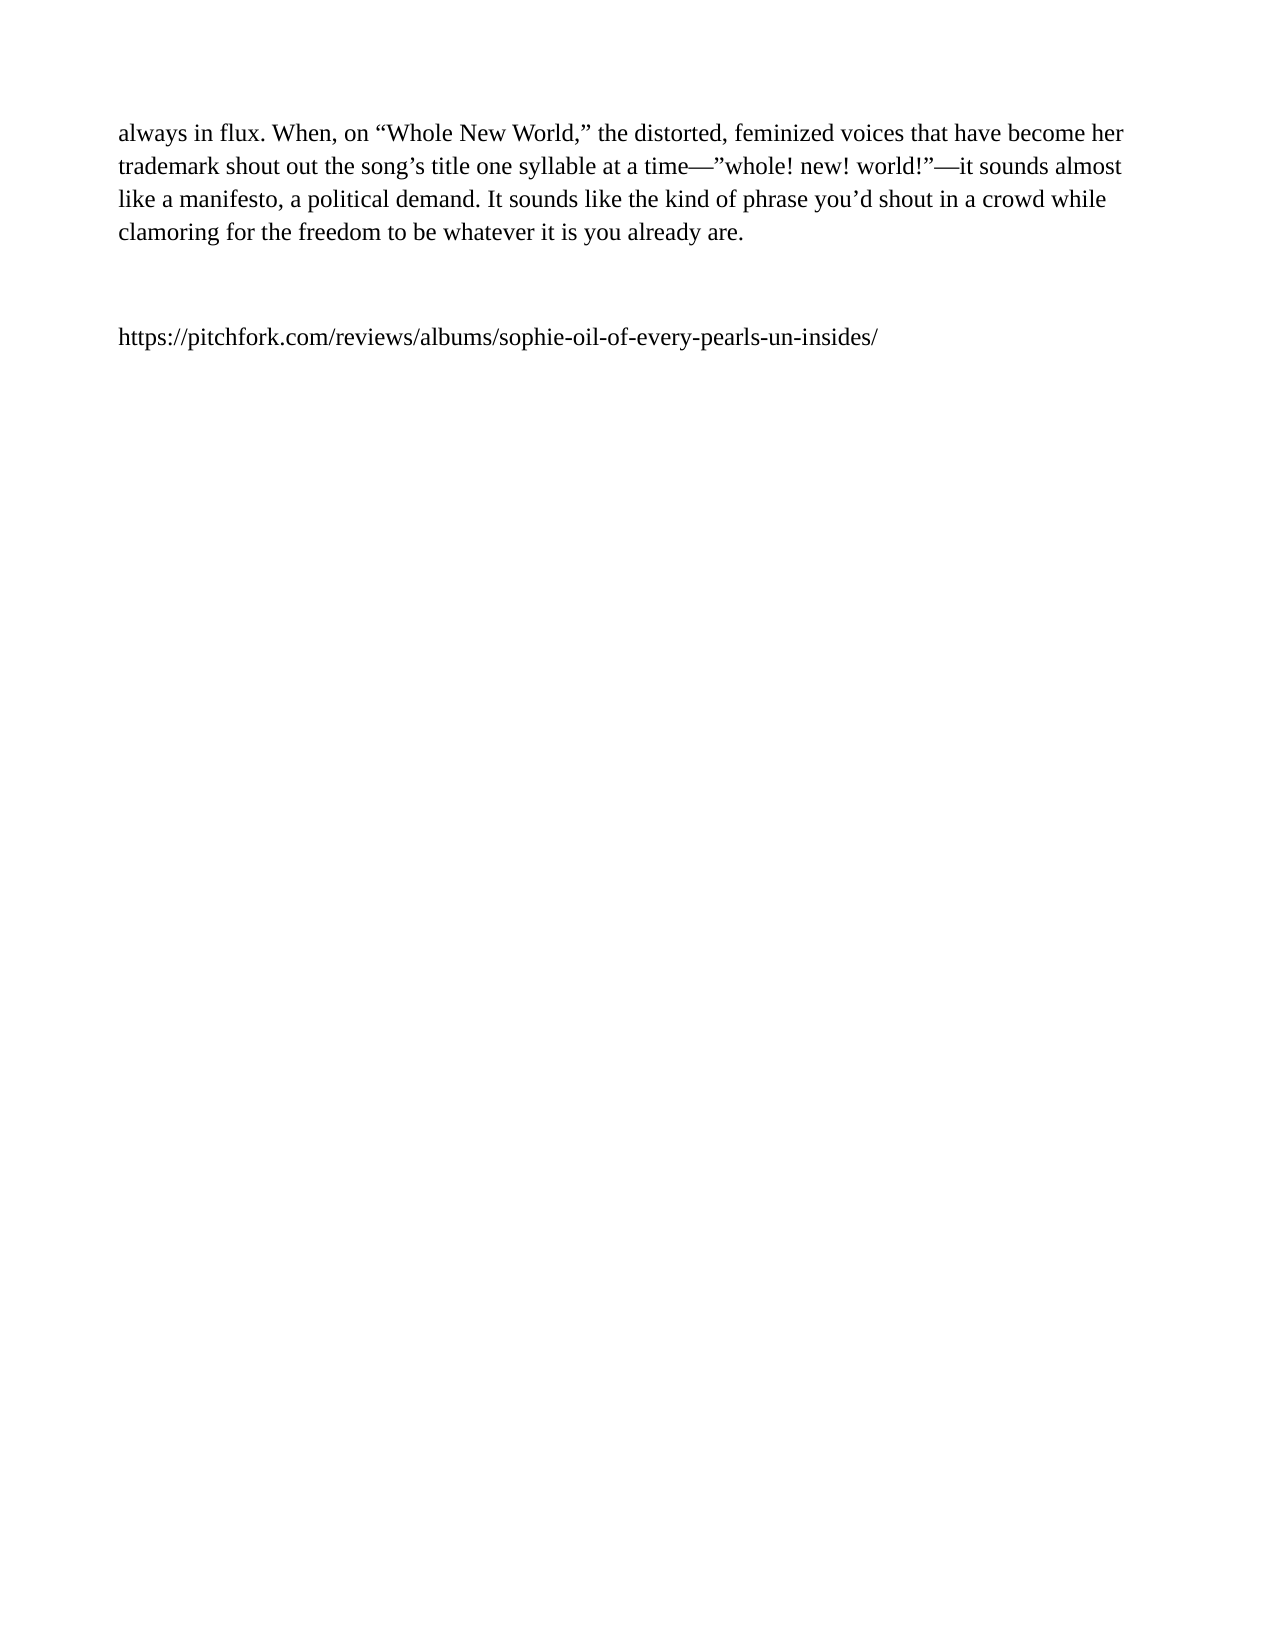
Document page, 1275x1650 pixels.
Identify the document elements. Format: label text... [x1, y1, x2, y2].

text https://pitchfork.com/reviews/albums/sophie-oil-of-every-pearls-un-insides/ [118, 322, 1157, 351]
text always in flux. When, on “Whole New World,” the distorted, feminized voices that have become her trademark shout out the song’s title one syllable at a time—”whole! new! world!”—it sounds almost like a manifesto, a political demand. It sounds like the kind of phrase you’d shout in a crowd while clamoring for the freedom to be whatever it is you already are. [118, 118, 1157, 246]
